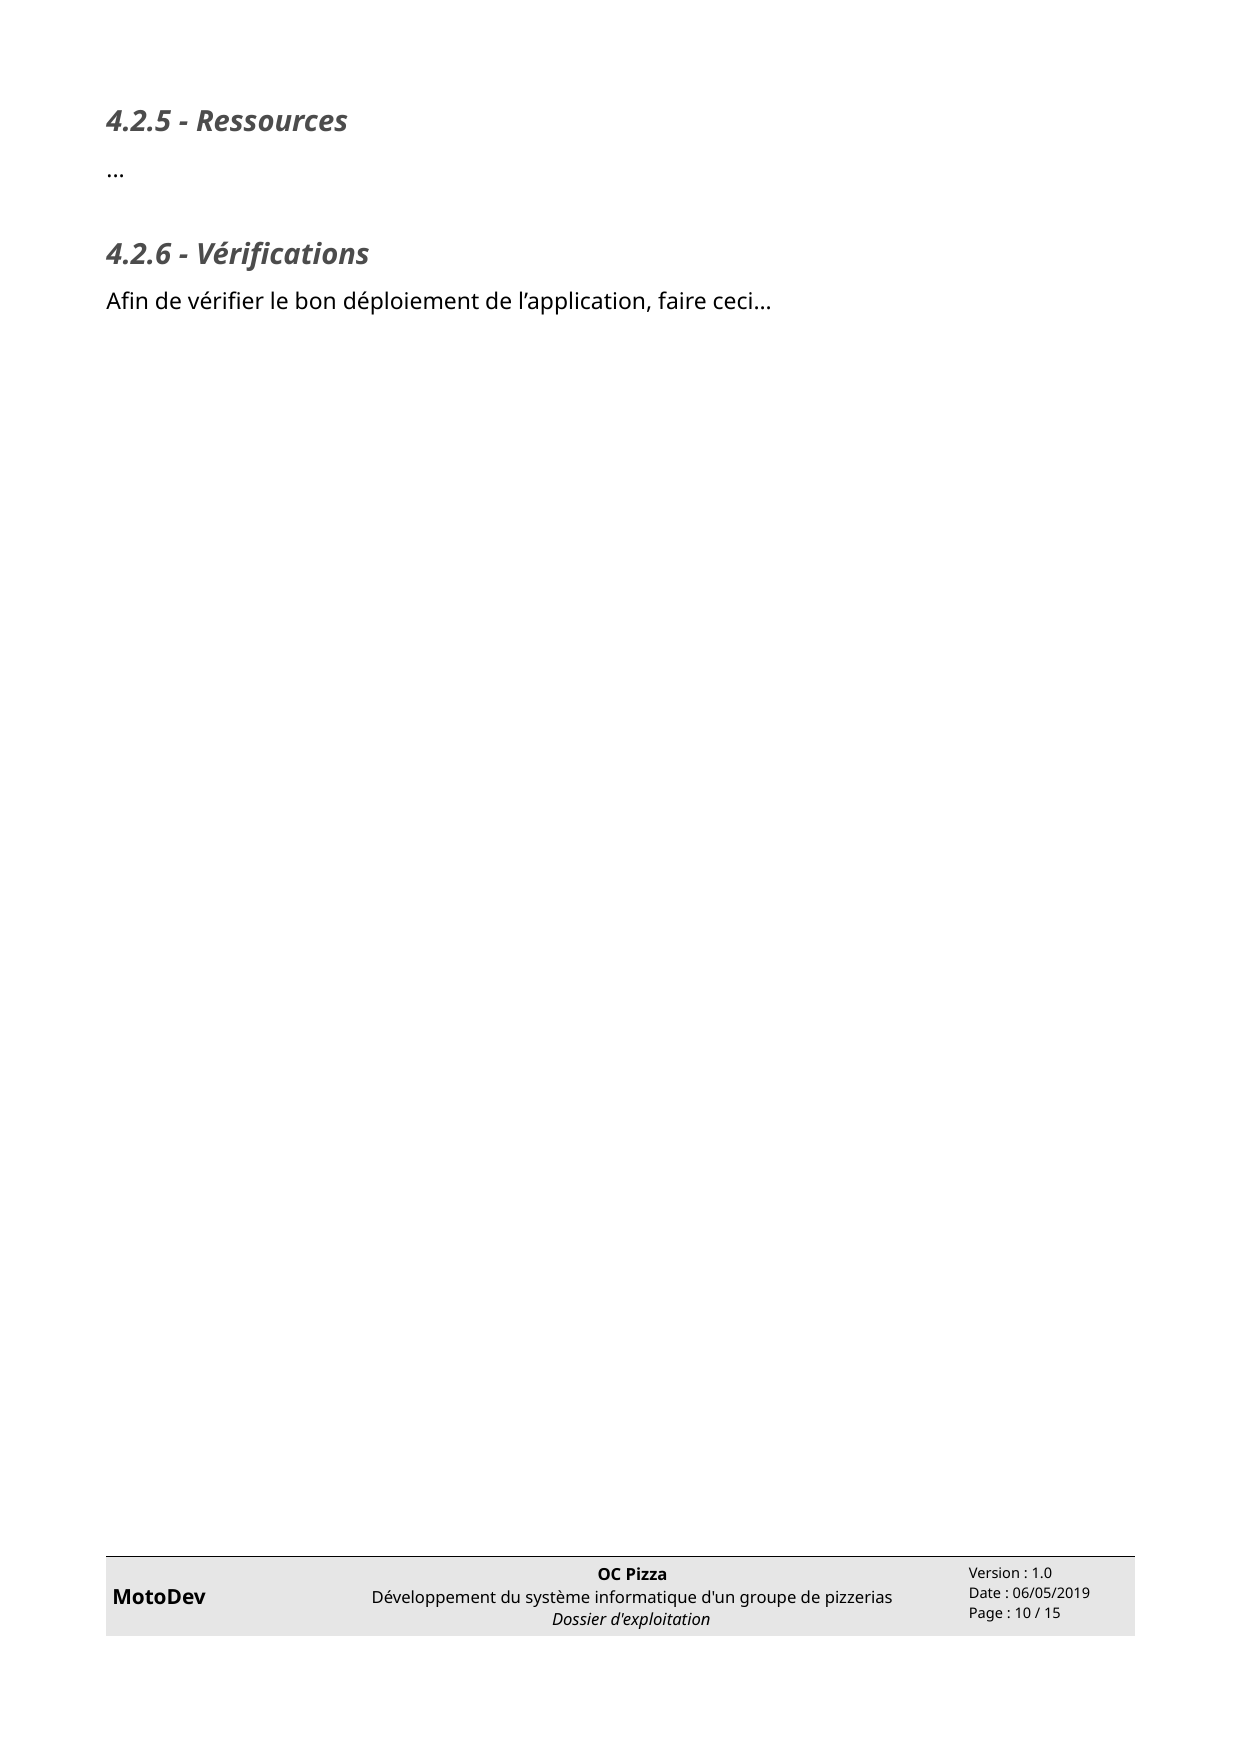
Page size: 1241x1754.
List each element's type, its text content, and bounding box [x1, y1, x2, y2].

text ... [106, 152, 1134, 184]
subtitle Ressources [106, 100, 1134, 140]
text Afin de vérifier le bon déploiement de l’application, faire ceci… [106, 285, 1134, 316]
subtitle Vérifications [106, 233, 1134, 273]
